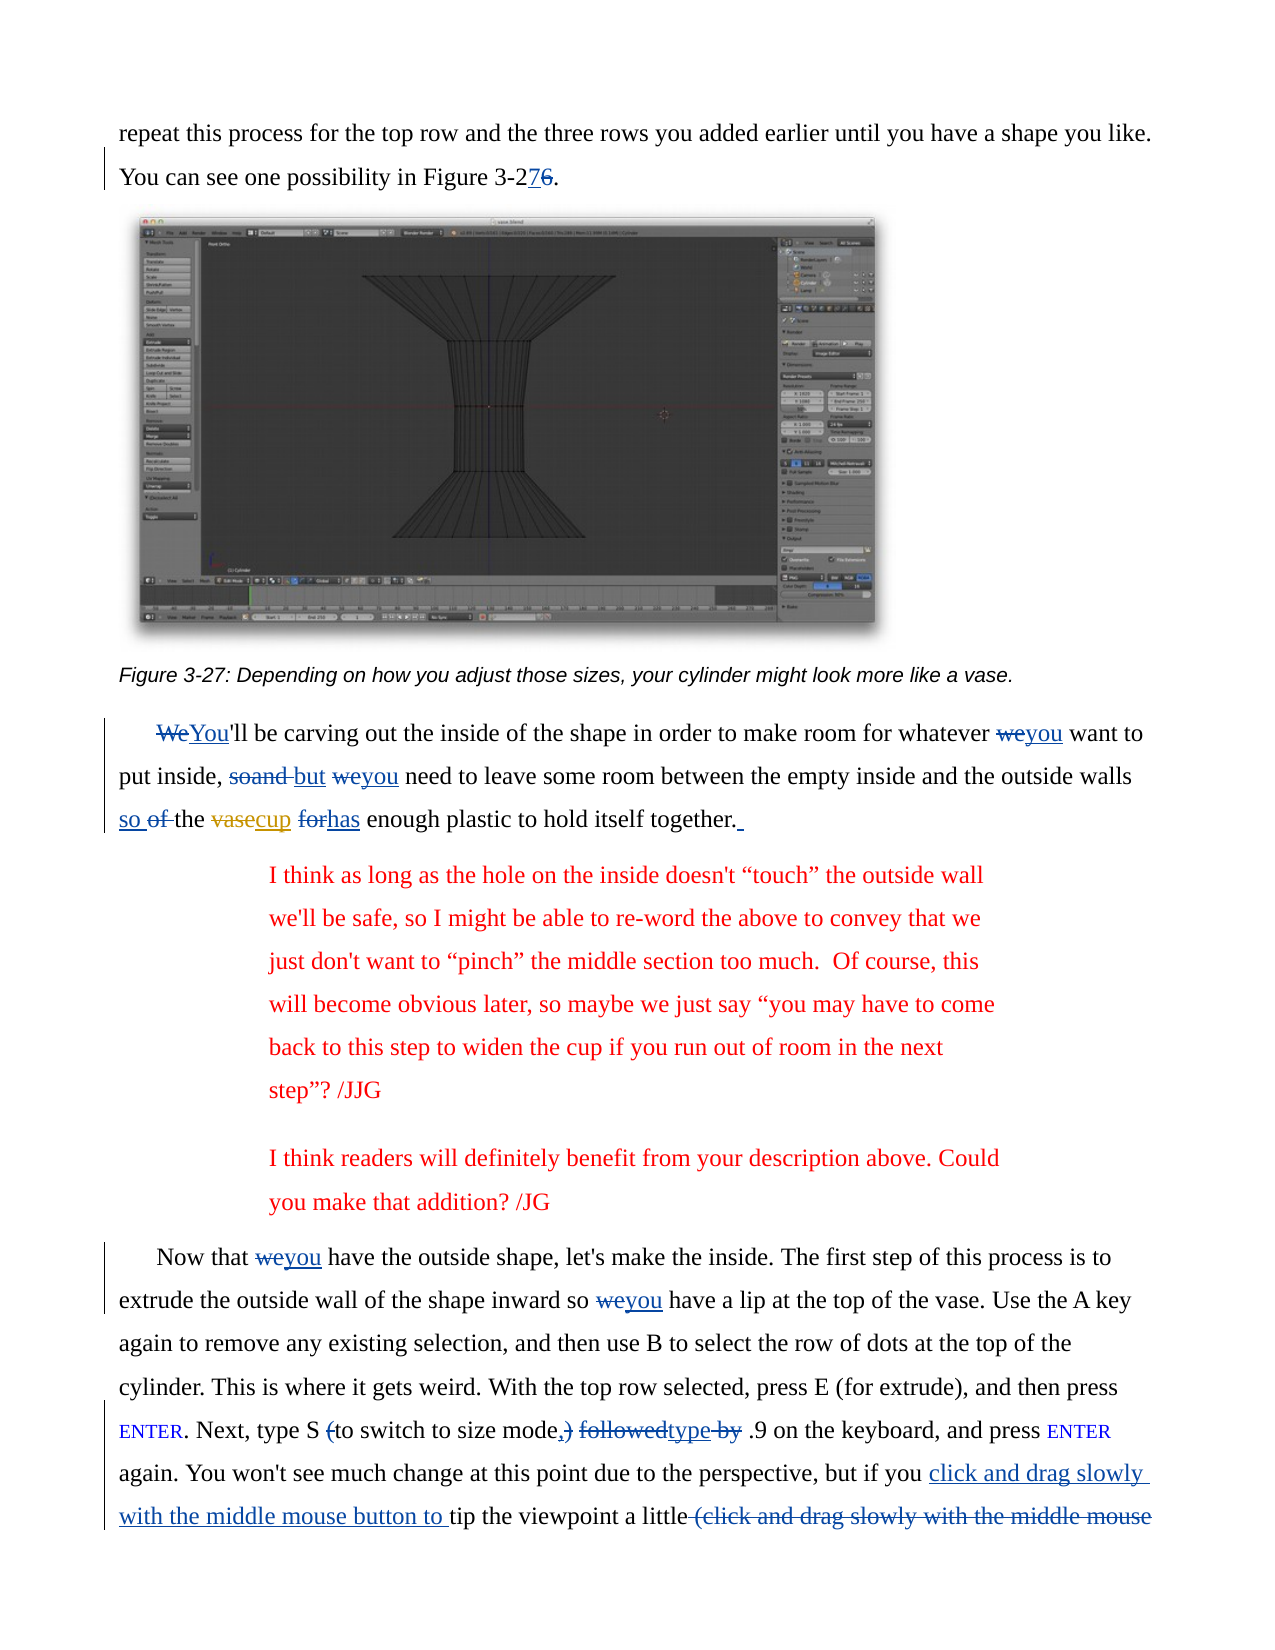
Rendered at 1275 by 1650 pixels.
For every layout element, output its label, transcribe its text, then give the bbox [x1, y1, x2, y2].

text repeat this process for the top row and the three rows you added earlier until you have a shape you like. You can see one possibility in Figure 3-27. [118, 118, 1156, 190]
text Now that you have the outside shape, let's make the inside. The first step of this process is to extrude the outside wall of the shape inward so you have a lip at the top of the vase. Use the A key again to remove any existing selection, and then use B to select the row of dots at the top of the cylinder. This is where it gets weird. With the top row selected, press E (for extrude), and then press enter. Next, type S to switch to size mode, type .9 on the keyboard, and press enter again. You won't see much change at this point due to the perspective, but if you click and drag slowly with the middle mouse button to tip the viewpoint a little, you should see that you've created a thin lip around the top edge of the cylinder (Figure 3-28). [118, 1242, 1156, 1530]
picture [118, 204, 896, 652]
text I think as long as the hole on the inside doesn't “touch” the outside wall we'll be safe, so I might be able to re-word the above to convey that we just don't want to “pinch” the middle section too much. Of course, this will become obvious later, so maybe we just say “you may have to come back to this step to widen the cup if you run out of room in the next step”? /JJG [268, 860, 1006, 1104]
text Figure 3-27: Depending on how you adjust those sizes, your cylinder might look more like a vase. [118, 217, 1156, 687]
text I think readers will definitely benefit from your description above. Could you make that addition? /JG [268, 1143, 1006, 1215]
text You'll be carving out the inside of the shape in order to make room for whatever you want to put inside, but you need to leave some room between the empty inside and the outside walls so the cup has enough plastic to hold itself together. [118, 718, 1156, 833]
